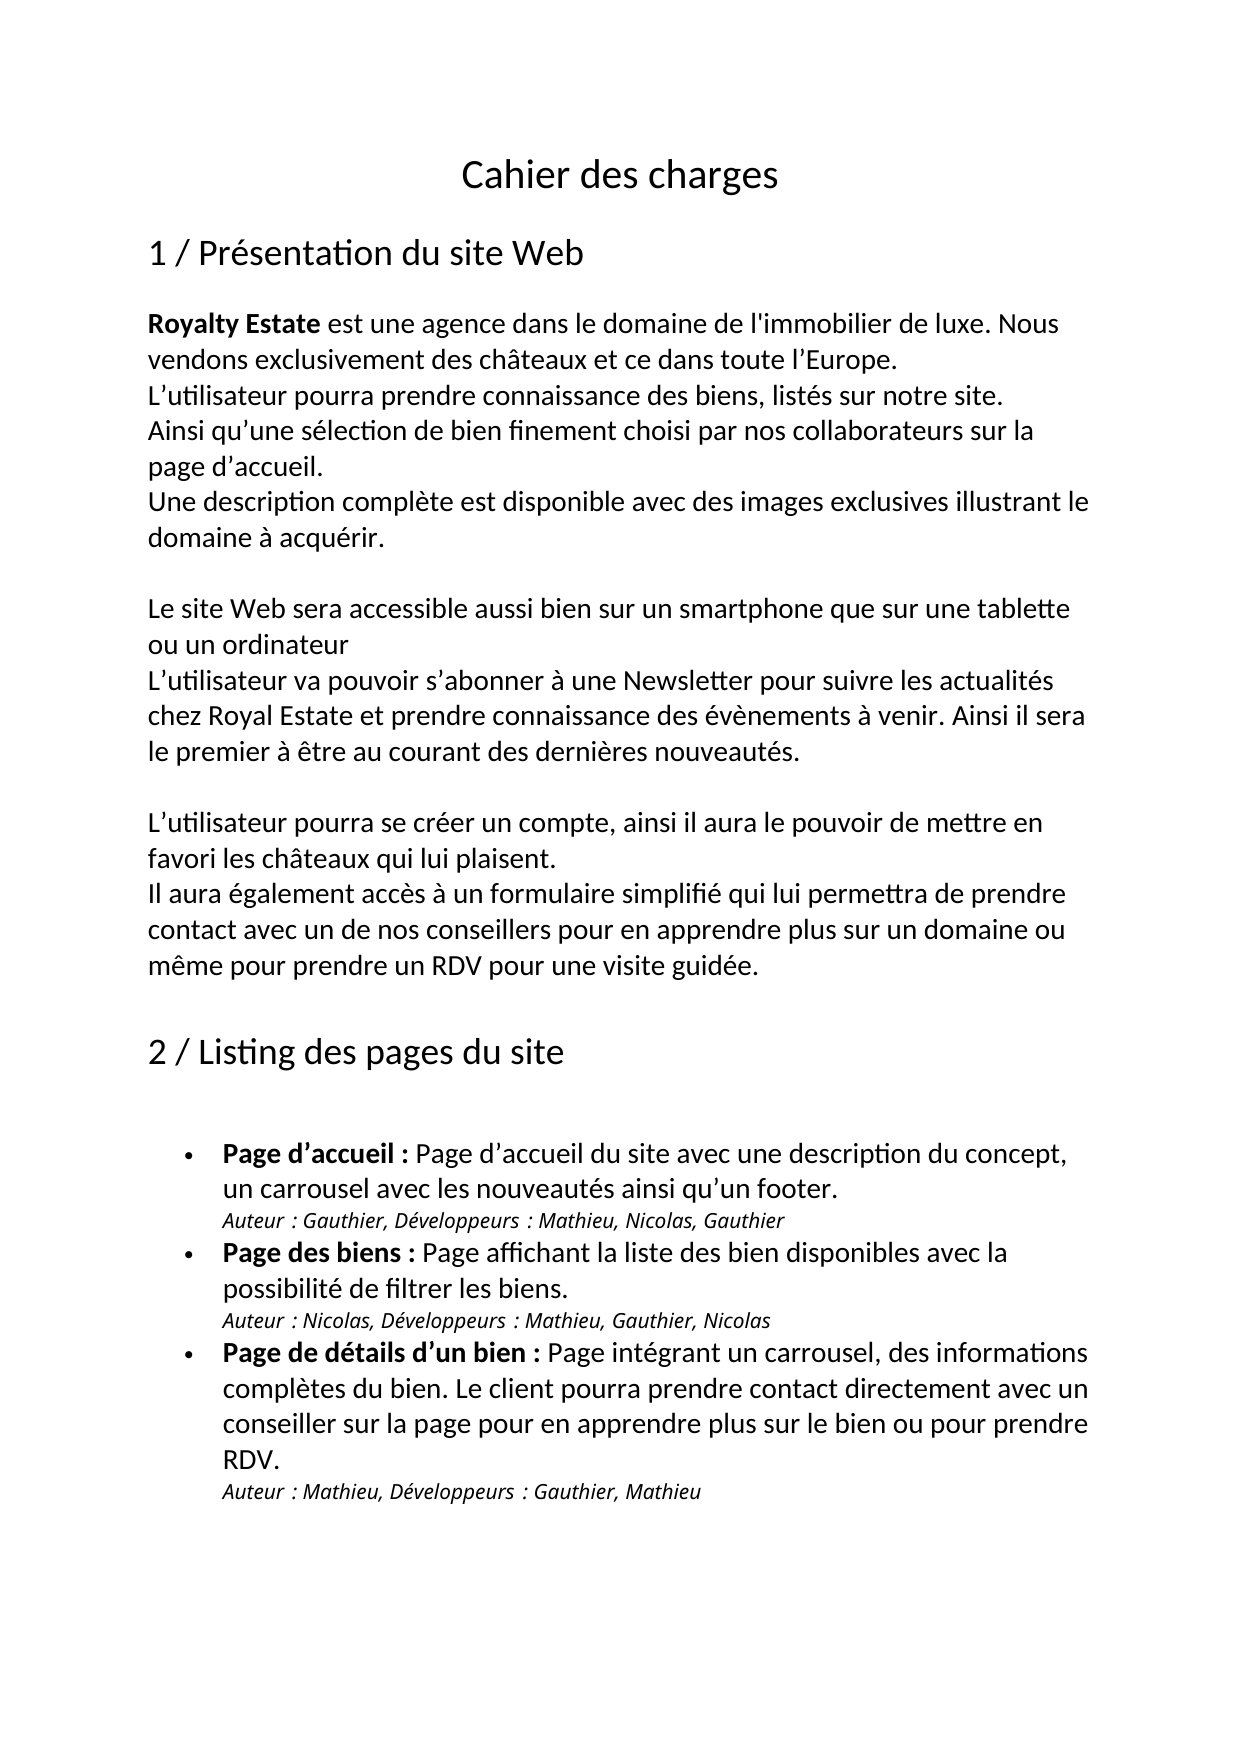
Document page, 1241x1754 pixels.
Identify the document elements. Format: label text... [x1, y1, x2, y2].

text Le site Web sera accessible aussi bien sur un smartphone que sur une tablette ou un ordinateur [148, 590, 1093, 662]
list Page de détails d’un bien : Page intégrant un carrousel, des informations complètes du bien. Le client pourra prendre contact directement avec un conseiller sur la page pour en apprendre plus sur le bien ou pour prendre RDV. [185, 1334, 1093, 1477]
text 1 / Présentation du site Web [148, 229, 1093, 275]
text 2 / Listing des pages du site [148, 1028, 1093, 1074]
text Royalty Estate est une agence dans le domaine de l'immobilier de luxe. Nous vendons exclusivement des châteaux et ce dans toute l’Europe. [148, 305, 1093, 377]
text L’utilisateur pourra prendre connaissance des biens, listés sur notre site. [148, 377, 1093, 412]
text Ainsi qu’une sélection de bien finement choisi par nos collaborateurs sur la page d’accueil. [148, 412, 1093, 483]
text Auteur : Gauthier, Développeurs : Mathieu, Nicolas, Gauthier [223, 1206, 1093, 1234]
text Cahier des charges [148, 148, 1093, 198]
text Auteur : Mathieu, Développeurs : Gauthier, Mathieu [223, 1477, 1093, 1505]
text L’utilisateur va pouvoir s’abonner à une Newsletter pour suivre les actualités chez Royal Estate et prendre connaissance des évènements à venir. Ainsi il sera le premier à être au courant des dernières nouveautés. [148, 662, 1093, 768]
list Page d’accueil : Page d’accueil du site avec une description du concept, un carrousel avec les nouveautés ainsi qu’un footer. [185, 1135, 1093, 1206]
list Page des biens : Page affichant la liste des bien disponibles avec la possibilité de filtrer les biens. [185, 1234, 1093, 1306]
text L’utilisateur pourra se créer un compte, ainsi il aura le pouvoir de mettre en favori les châteaux qui lui plaisent. [148, 804, 1093, 875]
text Il aura également accès à un formulaire simplifié qui lui permettra de prendre contact avec un de nos conseillers pour en apprendre plus sur un domaine ou même pour prendre un RDV pour une visite guidée. [148, 875, 1093, 982]
text Auteur : Nicolas, Développeurs : Mathieu, Gauthier, Nicolas [223, 1306, 1093, 1334]
text Une description complète est disponible avec des images exclusives illustrant le domaine à acquérir. [148, 483, 1093, 555]
